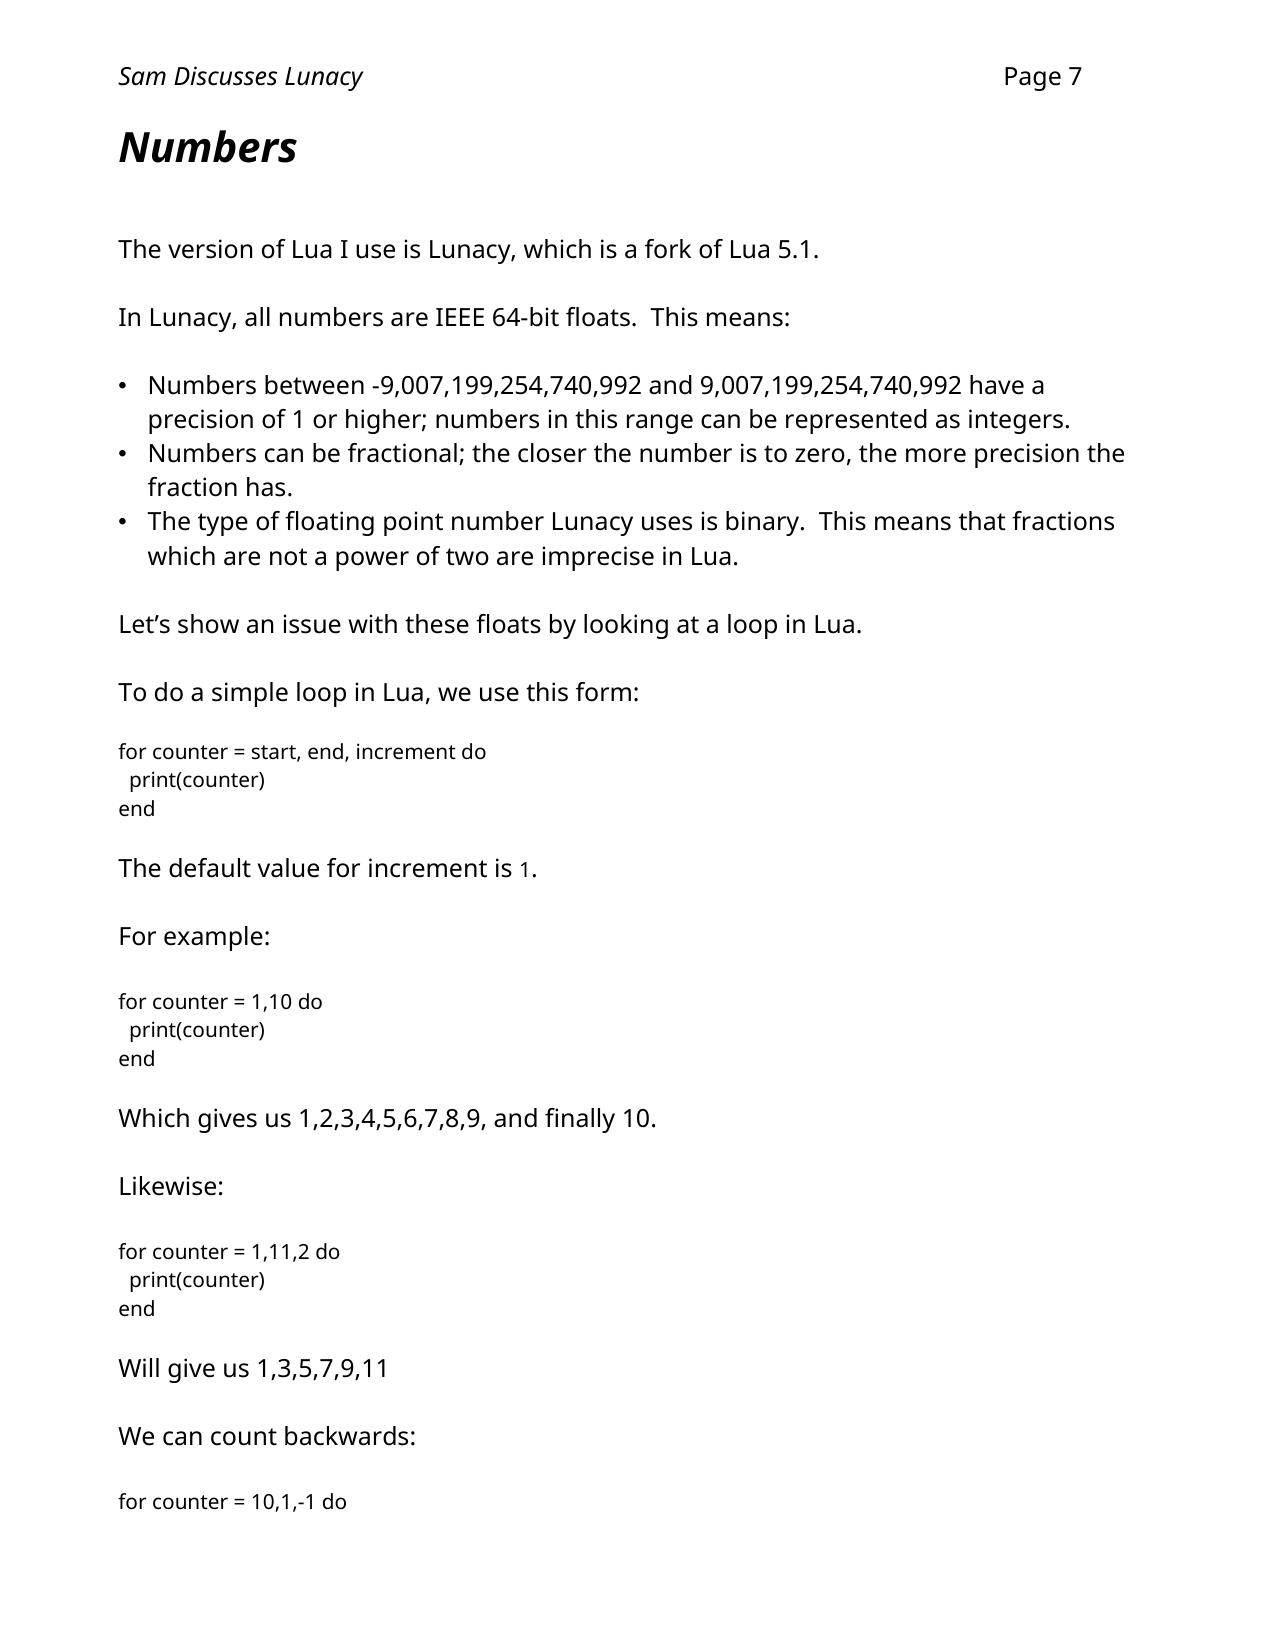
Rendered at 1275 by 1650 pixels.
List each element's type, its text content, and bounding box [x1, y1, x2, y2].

text for counter = start, end, increment do [118, 737, 1157, 765]
text To do a simple loop in Lua, we use this form: [118, 674, 1157, 708]
text Let’s show an issue with these floats by looking at a loop in Lua. [118, 606, 1157, 640]
text end [118, 794, 1157, 822]
list Numbers can be fractional; the closer the number is to zero, the more precision the fraction has. [118, 436, 1157, 504]
text print(counter) [118, 1015, 1157, 1044]
list Numbers between -9,007,199,254,740,992 and 9,007,199,254,740,992 have a precision of 1 or higher; numbers in this range can be represented as integers. [118, 368, 1157, 436]
text For example: [118, 919, 1157, 953]
text end [118, 1294, 1157, 1322]
text for counter = 10,1,-1 do [118, 1487, 1157, 1515]
text Numbers [118, 118, 1157, 175]
text print(counter) [118, 765, 1157, 794]
text The default value for increment is 1. [118, 851, 1157, 885]
text We can count backwards: [118, 1419, 1157, 1453]
text print(counter) [118, 1265, 1157, 1294]
text In Lunacy, all numbers are IEEE 64-bit floats. This means: [118, 300, 1157, 334]
text Will give us 1,3,5,7,9,11 [118, 1351, 1157, 1385]
text Likewise: [118, 1169, 1157, 1203]
list The type of floating point number Lunacy uses is binary. This means that fractions which are not a power of two are imprecise in Lua. [118, 504, 1157, 572]
text The version of Lua I use is Lunacy, which is a fork of Lua 5.1. [118, 232, 1157, 266]
text for counter = 1,10 do [118, 987, 1157, 1015]
text for counter = 1,11,2 do [118, 1237, 1157, 1265]
text Which gives us 1,2,3,4,5,6,7,8,9, and finally 10. [118, 1101, 1157, 1135]
text end [118, 1044, 1157, 1072]
